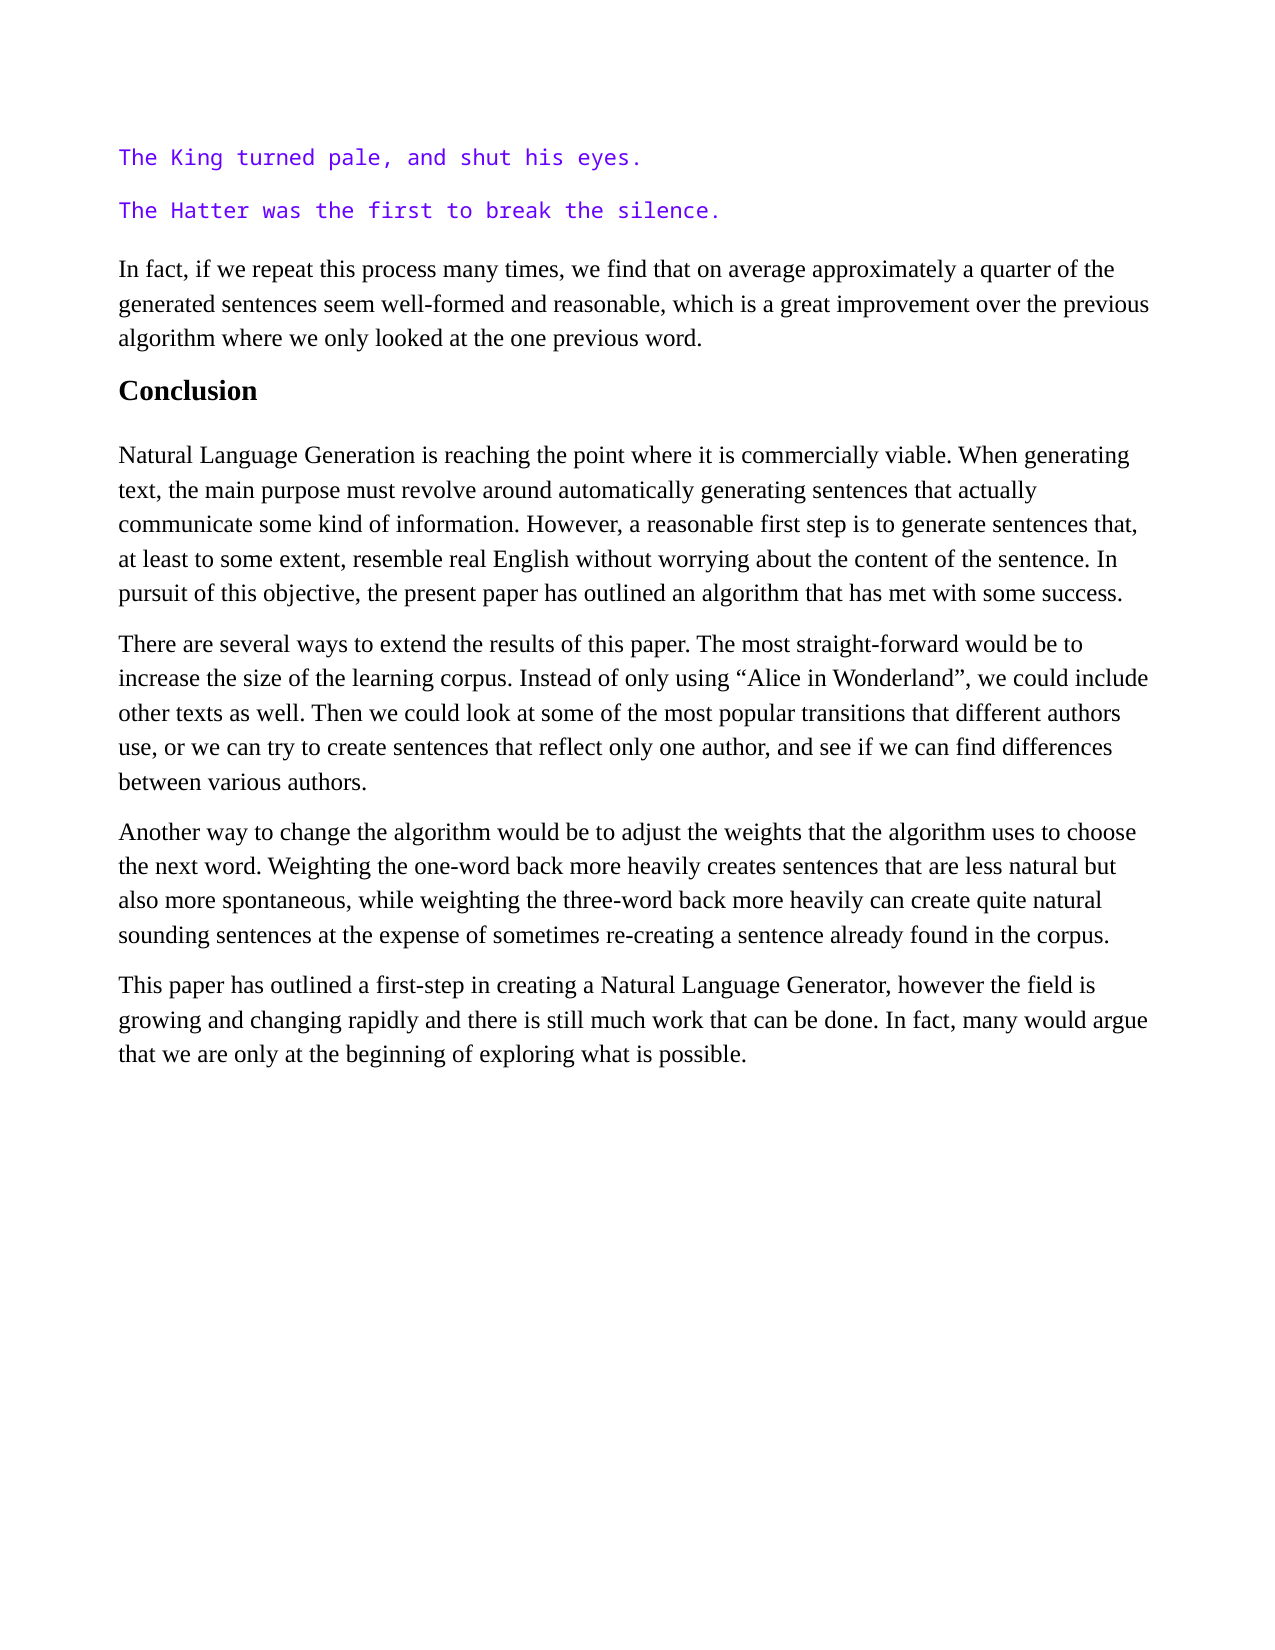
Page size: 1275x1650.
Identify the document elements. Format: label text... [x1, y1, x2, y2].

text This paper has outlined a first-step in creating a Natural Language Generator, however the field is growing and changing rapidly and there is still much work that can be done. In fact, many would argue that we are only at the beginning of exploring what is possible. [118, 970, 1157, 1068]
text The Hatter was the first to break the silence. [118, 195, 1157, 225]
text Conclusion [118, 373, 1157, 407]
text In fact, if we repeat this process many times, we find that on average approximately a quarter of the generated sentences seem well-formed and reasonable, which is a great improvement over the previous algorithm where we only looked at the one previous word. [118, 254, 1157, 352]
text There are several ways to extend the results of this paper. The most straight-forward would be to increase the size of the learning corpus. Instead of only using “Alice in Wonderland”, we could include other texts as well. Then we could look at some of the most popular transitions that different authors use, or we can try to create sentences that reflect only one author, and see if we can find differences between various authors. [118, 629, 1157, 795]
text Another way to change the algorithm would be to adjust the weights that the algorithm uses to choose the next word. Weighting the one-word back more heavily creates sentences that are less natural but also more spontaneous, while weighting the three-word back more heavily can create quite natural sounding sentences at the expense of sometimes re-creating a sentence already found in the corpus. [118, 817, 1157, 949]
text The King turned pale, and shut his eyes. [118, 142, 1157, 172]
text Natural Language Generation is reaching the point where it is commercially viable. When generating text, the main purpose must revolve around automatically generating sentences that actually communicate some kind of information. However, a reasonable first step is to generate sentences that, at least to some extent, resemble real English without worrying about the content of the sentence. In pursuit of this objective, the present paper has outlined an algorithm that has met with some success. [118, 441, 1157, 607]
